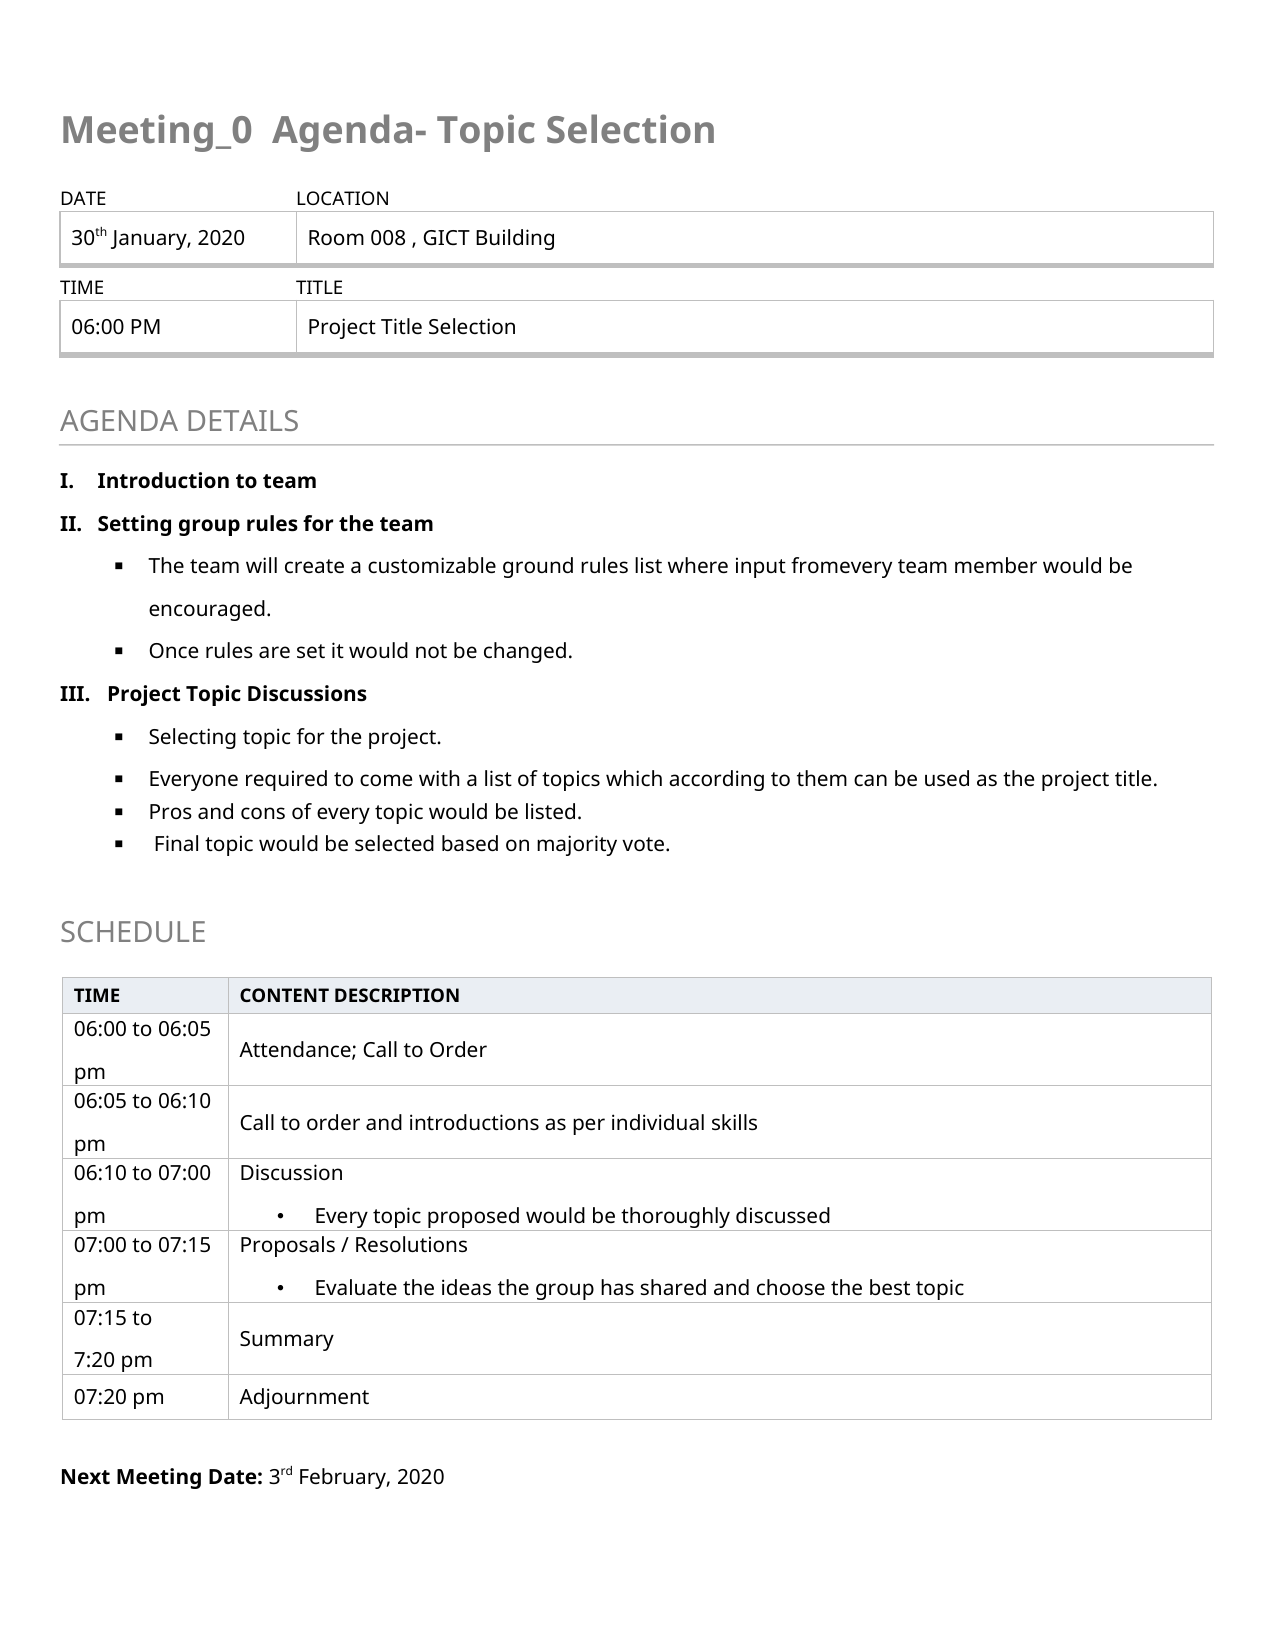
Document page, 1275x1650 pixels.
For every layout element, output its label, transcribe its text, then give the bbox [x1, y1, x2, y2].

table_cell TIME [60, 268, 296, 299]
table_cell Room 008 , GICT Building [297, 212, 1213, 263]
table_header TIME [63, 978, 228, 1013]
subtitle Meeting_0 Agenda- Topic Selection [60, 103, 1215, 154]
table_cell 06:05 to 06:10 pm [63, 1086, 228, 1157]
table_header LOCATION [296, 180, 1213, 211]
table_header CONTENT DESCRIPTION [229, 978, 1211, 1013]
list Setting group rules for the team [60, 509, 1215, 537]
table_cell 06:00 PM [61, 301, 296, 352]
table_cell Proposals / Resolutions Evaluate the ideas the group has shared and choose the best topic [229, 1231, 1211, 1302]
table_cell Project Title Selection [297, 301, 1213, 352]
table_cell Call to order and introductions as per individual skills [229, 1086, 1211, 1157]
table_cell Discussion Every topic proposed would be thoroughly discussed [229, 1159, 1211, 1229]
table_cell 07:20 pm [63, 1375, 228, 1419]
table_cell Summary [229, 1303, 1211, 1374]
list Pros and cons of every topic would be listed. [111, 797, 1215, 825]
list Once rules are set it would not be changed. [111, 637, 1215, 665]
table_cell 07:00 to 07:15 pm [63, 1231, 228, 1302]
table_cell 06:10 to 07:00 pm [63, 1159, 228, 1229]
table_cell Adjournment [229, 1375, 1211, 1419]
text Next Meeting Date: 3rd February, 2020 [60, 1462, 1215, 1491]
list The team will create a customizable ground rules list where input fromevery team member would be encouraged. [111, 551, 1215, 622]
list Selecting topic for the project. [111, 722, 1215, 750]
table_cell Attendance; Call to Order [229, 1014, 1211, 1085]
table_cell 07:15 to 7:20 pm [63, 1303, 228, 1374]
subtitle AGENDA DETAILS [60, 400, 1215, 440]
table_cell 06:00 to 06:05 pm [63, 1014, 228, 1085]
subtitle SCHEDULE [60, 911, 1215, 951]
list Introduction to team [60, 466, 1215, 494]
list Everyone required to come with a list of topics which according to them can be used as the project title. [111, 764, 1215, 793]
table_cell TITLE [296, 268, 1213, 299]
table_header DATE [60, 180, 296, 211]
list Final topic would be selected based on majority vote. [111, 829, 1215, 858]
table_cell 30th January, 2020 [61, 212, 296, 263]
list Project Topic Discussions [60, 679, 1215, 708]
